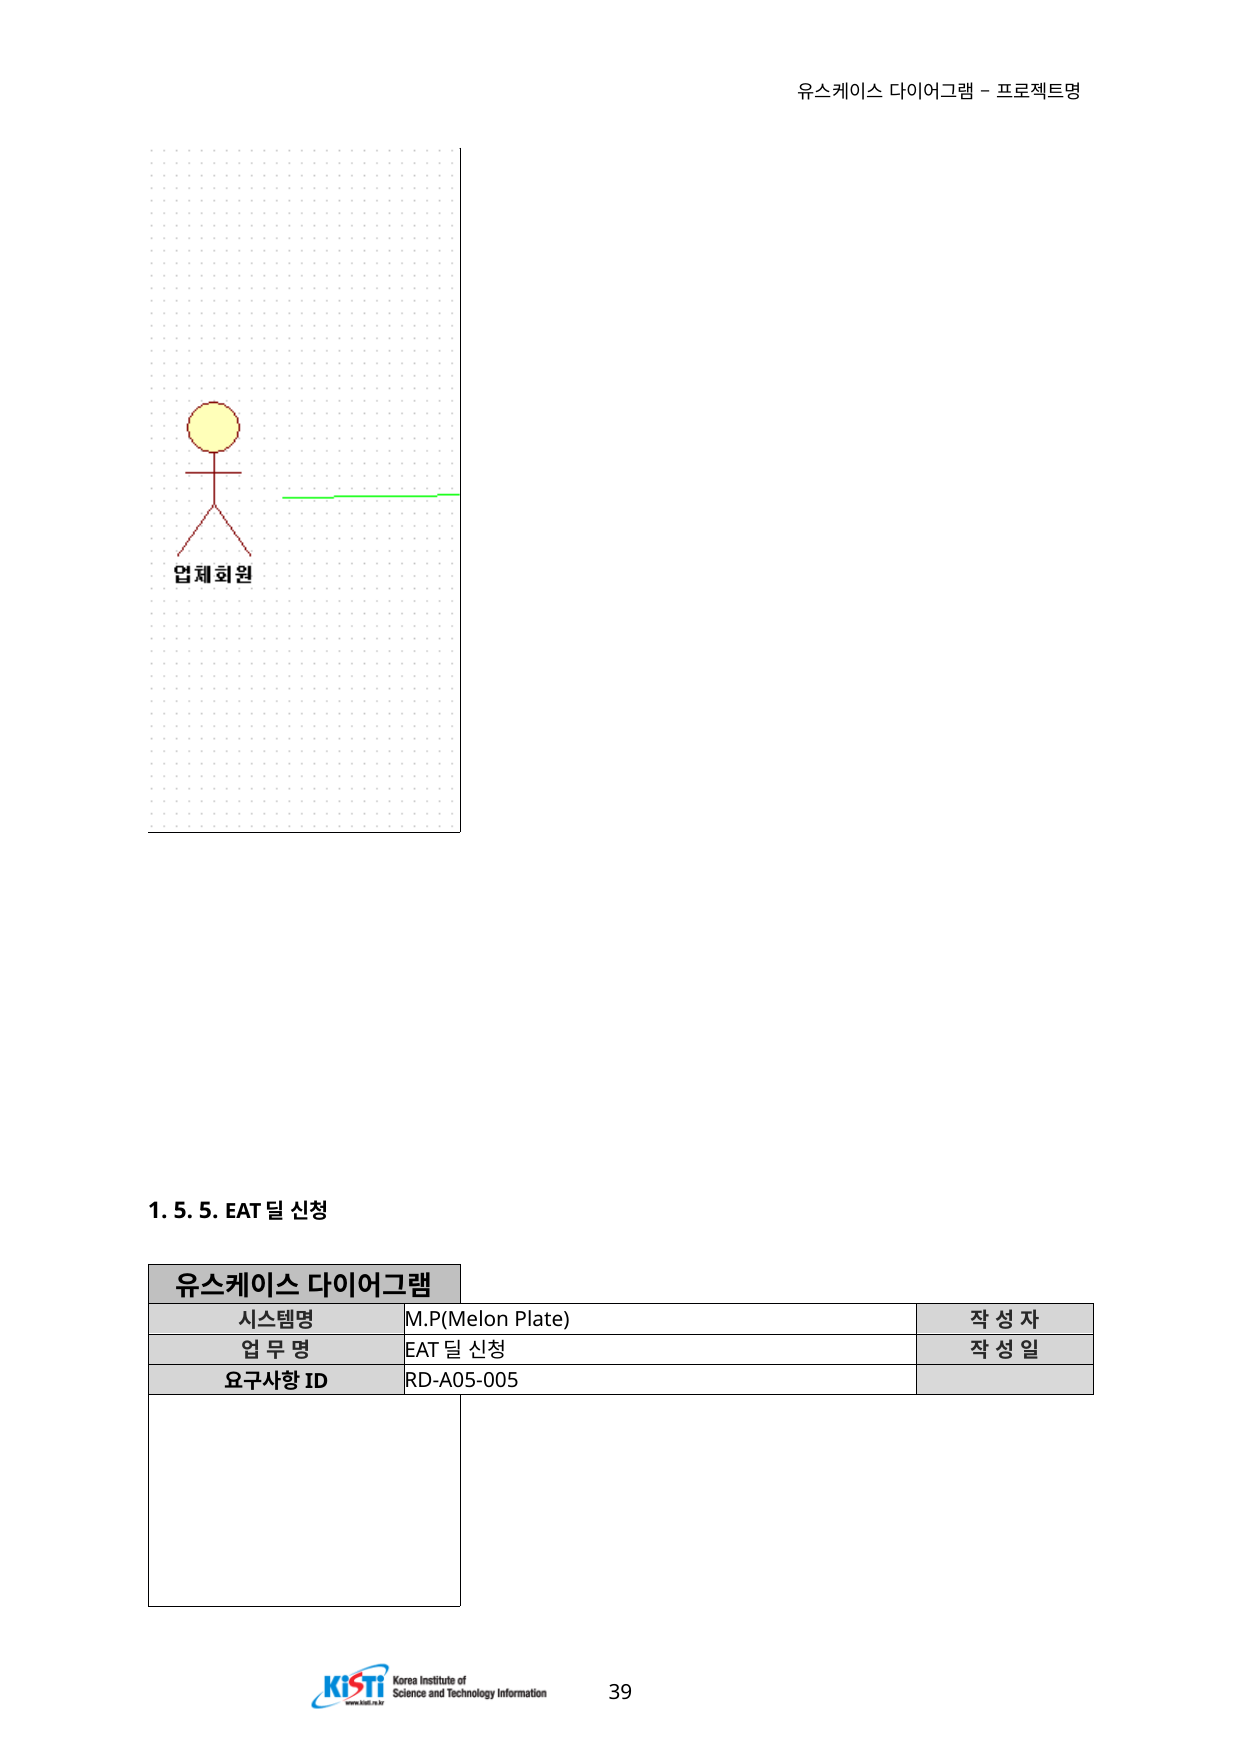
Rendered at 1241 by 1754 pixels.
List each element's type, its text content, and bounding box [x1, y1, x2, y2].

table_cell 시스템명 [149, 1304, 404, 1333]
table_cell 업 무 명 [149, 1335, 404, 1364]
table_cell M.P(Melon Plate) [405, 1304, 916, 1333]
table_cell [917, 1365, 1093, 1394]
table_cell [461, 148, 1093, 832]
table_cell 요구사항ID [149, 1365, 404, 1394]
table_cell EAT딜 신청 [405, 1335, 916, 1364]
table_cell [461, 1395, 1093, 1606]
picture [295, 1657, 558, 1717]
table_header 유스케이스 다이어그램 [149, 1265, 460, 1303]
table_header [461, 1264, 1093, 1303]
table_cell 작 성 일 [917, 1335, 1093, 1364]
table_cell 작 성 자 [917, 1304, 1093, 1333]
table_cell RD-A05-005 [405, 1365, 916, 1394]
table_cell [149, 1395, 460, 1606]
picture [148, 147, 460, 832]
title 1. 5. 5. EAT딜 신청 [148, 1189, 1092, 1226]
